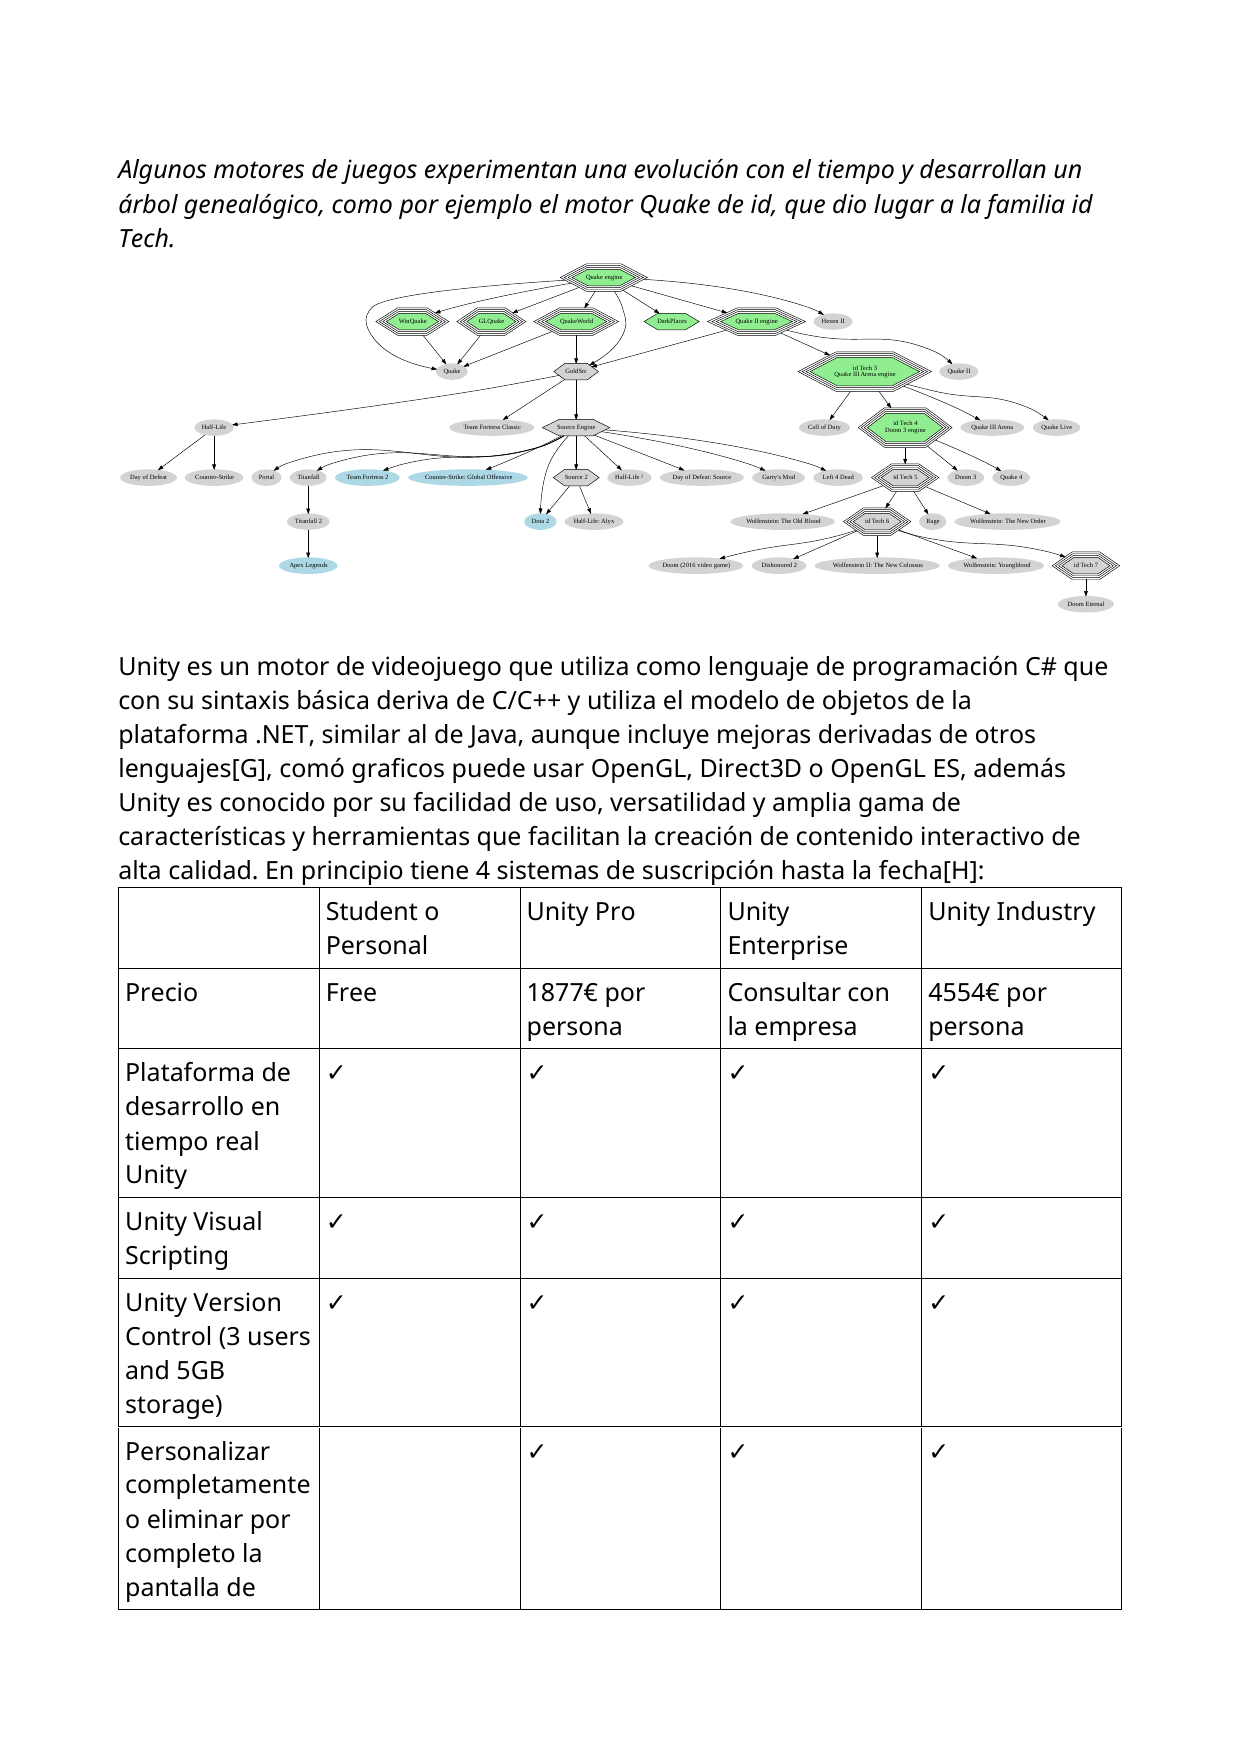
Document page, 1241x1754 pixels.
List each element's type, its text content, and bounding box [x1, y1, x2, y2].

table_cell ✓ [922, 1198, 1121, 1278]
table_cell ✓ [521, 1428, 720, 1609]
table_cell ✓ [922, 1279, 1121, 1426]
table_header [119, 888, 319, 968]
table_header Unity Industry [922, 888, 1121, 968]
text Unity es un motor de videojuego que utiliza como lenguaje de programación C# que con su sintaxis básica deriva de C/C++ y utiliza el modelo de objetos de la plataforma .NET, similar al de Java, aunque incluye mejoras derivadas de otros lenguajes[G], comó graficos puede usar OpenGL, Direct3D o OpenGL ES, además Unity es conocido por su facilidad de uso, versatilidad y amplia gama de características y herramientas que facilitan la creación de contenido interactivo de alta calidad. En principio tiene 4 sistemas de suscripción hasta la fecha[H]: [118, 648, 1122, 887]
table_cell Free [320, 969, 520, 1048]
table_cell 1877€ por persona [521, 969, 720, 1048]
table_cell Consultar con la empresa [721, 969, 921, 1048]
table_header Unity Pro [521, 888, 720, 968]
table_cell Unity Visual Scripting [119, 1198, 319, 1278]
table_header Student o Personal [320, 888, 520, 968]
table_cell Unity Version Control (3 users and 5GB storage) [119, 1279, 319, 1426]
table_cell ✓ [721, 1279, 921, 1426]
table_cell 4554€ por persona [922, 969, 1121, 1048]
table_cell ✓ [721, 1049, 921, 1197]
table_cell [320, 1428, 520, 1609]
text Algunos motores de juegos experimentan una evolución con el tiempo y desarrollan un árbol genealógico, como por ejemplo el motor Quake de id, que dio lugar a la familia id Tech. [118, 152, 1122, 254]
table_cell ✓ [922, 1428, 1121, 1609]
table_cell Personalizar completamente o eliminar por completo la pantalla de [119, 1428, 319, 1609]
table_cell ✓ [721, 1428, 921, 1609]
table_cell Precio [119, 969, 319, 1048]
table_cell Plataforma de desarrollo en tiempo real Unity [119, 1049, 319, 1197]
table_cell ✓ [320, 1049, 520, 1197]
table_cell ✓ [721, 1198, 921, 1278]
table_cell ✓ [922, 1049, 1121, 1197]
table_header Unity Enterprise [721, 888, 921, 968]
table_cell ✓ [521, 1198, 720, 1278]
table_cell ✓ [320, 1279, 520, 1426]
table_cell ✓ [521, 1049, 720, 1197]
table_cell ✓ [521, 1279, 720, 1426]
table_cell ✓ [320, 1198, 520, 1278]
